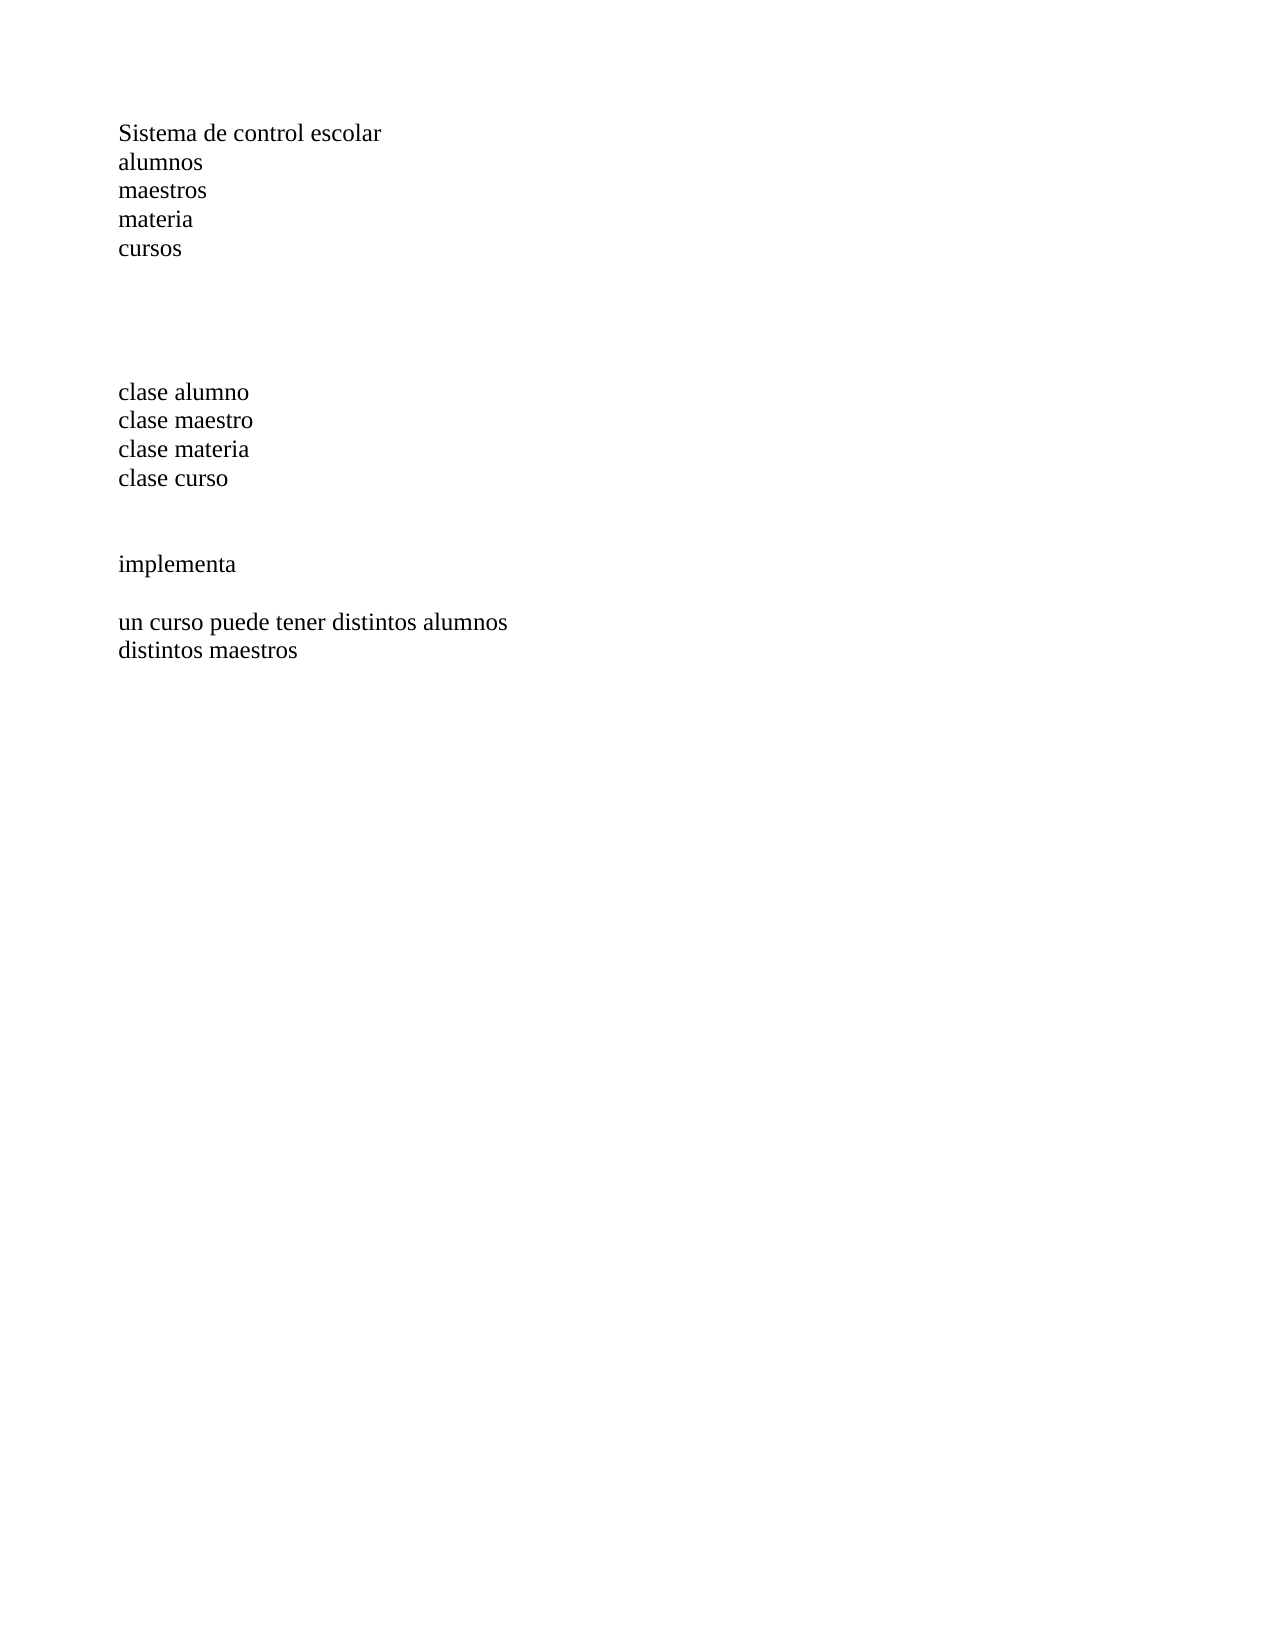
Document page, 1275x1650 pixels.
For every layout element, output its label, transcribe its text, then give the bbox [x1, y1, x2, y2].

text clase alumno clase maestro [118, 377, 1157, 434]
text clase materia [118, 434, 1157, 463]
text un curso puede tener distintos alumnos [118, 607, 1157, 636]
text maestros [118, 176, 1157, 204]
text cursos [118, 233, 1157, 262]
text clase curso [118, 463, 1157, 492]
text implementa [118, 549, 1157, 578]
text Sistema de control escolar [118, 118, 1157, 147]
text alumnos [118, 147, 1157, 176]
text materia [118, 204, 1157, 233]
text distintos maestros [118, 636, 1157, 664]
